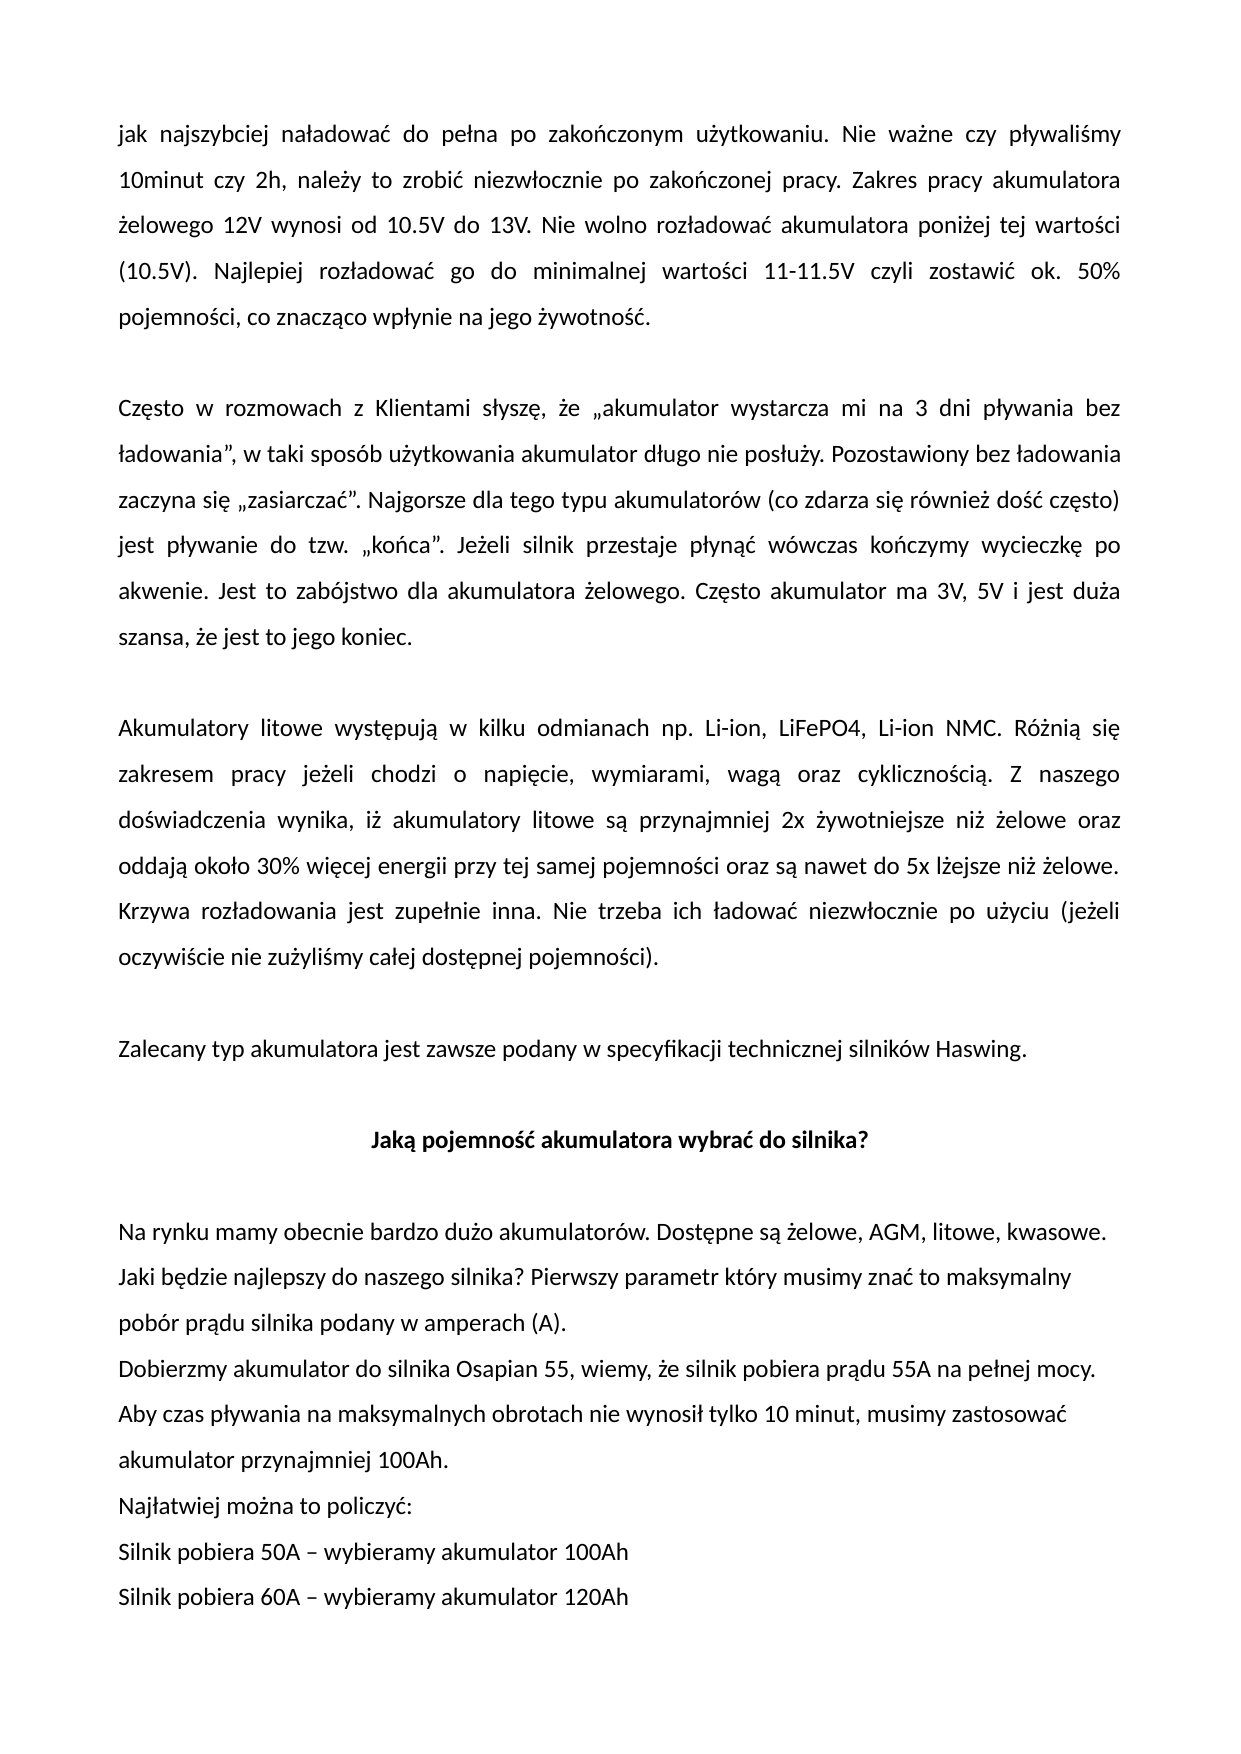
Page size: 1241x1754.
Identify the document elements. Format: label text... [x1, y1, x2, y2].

text Zalecany typ akumulatora jest zawsze podany w specyfikacji technicznej silników Haswing. [118, 1033, 1122, 1063]
text Na rynku mamy obecnie bardzo dużo akumulatorów. Dostępne są żelowe, AGM, litowe, kwasowe. Jaki będzie najlepszy do naszego silnika? Pierwszy parametr który musimy znać to maksymalny pobór prądu silnika podany w amperach (A). [118, 1216, 1122, 1338]
text Najłatwiej można to policzyć: [118, 1490, 1122, 1521]
text Akumulatory litowe występują w kilku odmianach np. Li-ion, LiFePO4, Li-ion NMC. Różnią się zakresem pracy jeżeli chodzi o napięcie, wymiarami, wagą oraz cyklicznością. Z naszego doświadczenia wynika, iż akumulatory litowe są przynajmniej 2x żywotniejsze niż żelowe oraz oddają około 30% więcej energii przy tej samej pojemności oraz są nawet do 5x lżejsze niż żelowe. Krzywa rozładowania jest zupełnie inna. Nie trzeba ich ładować niezwłocznie po użyciu (jeżeli oczywiście nie zużyliśmy całej dostępnej pojemności). [118, 713, 1122, 972]
text Często w rozmowach z Klientami słyszę, że „akumulator wystarcza mi na 3 dni pływania bez ładowania”, w taki sposób użytkowania akumulator długo nie posłuży. Pozostawiony bez ładowania zaczyna się „zasiarczać”. Najgorsze dla tego typu akumulatorów (co zdarza się również dość często) jest pływanie do tzw. „końca”. Jeżeli silnik przestaje płynąć wówczas kończymy wycieczkę po akwenie. Jest to zabójstwo dla akumulatora żelowego. Często akumulator ma 3V, 5V i jest duża szansa, że jest to jego koniec. [118, 392, 1122, 652]
text Silnik pobiera 50A – wybieramy akumulator 100Ah [118, 1536, 1122, 1566]
text Silnik pobiera 60A – wybieramy akumulator 120Ah [118, 1581, 1122, 1612]
text jak najszybciej naładować do pełna po zakończonym użytkowaniu. Nie ważne czy pływaliśmy 10minut czy 2h, należy to zrobić niezwłocznie po zakończonej pracy. Zakres pracy akumulatora żelowego 12V wynosi od 10.5V do 13V. Nie wolno rozładować akumulatora poniżej tej wartości (10.5V). Najlepiej rozładować go do minimalnej wartości 11-11.5V czyli zostawić ok. 50% pojemności, co znacząco wpłynie na jego żywotność. [118, 118, 1122, 332]
text Dobierzmy akumulator do silnika Osapian 55, wiemy, że silnik pobiera prądu 55A na pełnej mocy. Aby czas pływania na maksymalnych obrotach nie wynosił tylko 10 minut, musimy zastosować akumulator przynajmniej 100Ah. [118, 1353, 1122, 1475]
text Jaką pojemność akumulatora wybrać do silnika? [118, 1124, 1122, 1155]
